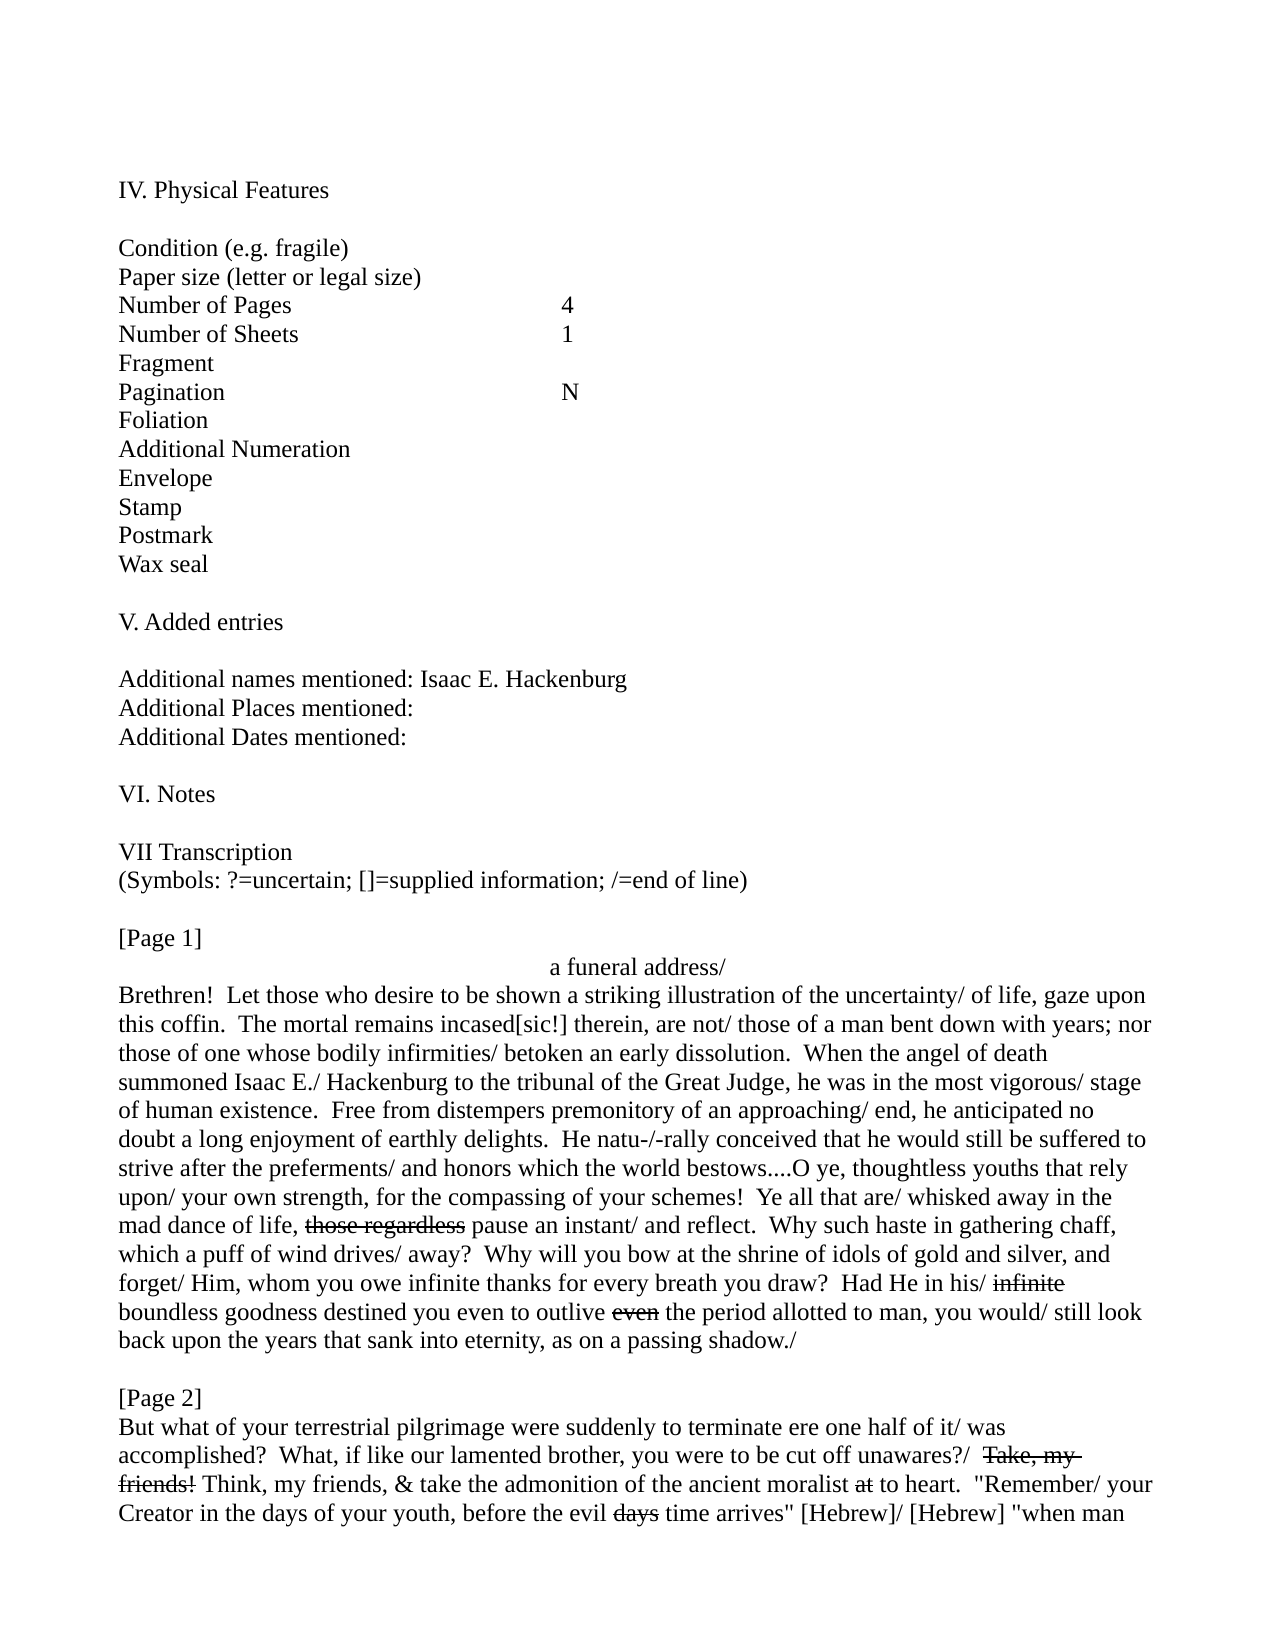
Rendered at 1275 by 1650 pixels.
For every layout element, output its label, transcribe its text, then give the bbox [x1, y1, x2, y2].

text Foliation [118, 406, 1157, 434]
text Envelope [118, 463, 1157, 492]
text Number of Sheets 1 [118, 319, 1157, 348]
text Additional names mentioned: Isaac E. Hackenburg [118, 664, 1157, 693]
text Condition (e.g. fragile) [118, 233, 1157, 262]
text Stamp [118, 492, 1157, 521]
text Number of Pages 4 [118, 291, 1157, 319]
text Brethren! Let those who desire to be shown a striking illustration of the uncertainty/ of life, gaze upon this coffin. The mortal remains incased[sic!] therein, are not/ those of a man bent down with years; nor those of one whose bodily infirmities/ betoken an early dissolution. When the angel of death summoned Isaac E./ Hackenburg to the tribunal of the Great Judge, he was in the most vigorous/ stage of human existence. Free from distempers premonitory of an approaching/ end, he anticipated no doubt a long enjoyment of earthly delights. He natu-/-rally conceived that he would still be suffered to strive after the preferments/ and honors which the world bestows....O ye, thoughtless youths that rely upon/ your own strength, for the compassing of your schemes! Ye all that are/ whisked away in the mad dance of life, those regardless pause an instant/ and reflect. Why such haste in gathering chaff, which a puff of wind drives/ away? Why will you bow at the shrine of idols of gold and silver, and forget/ Him, whom you owe infinite thanks for every breath you draw? Had He in his/ infinite boundless goodness destined you even to outlive even the period allotted to man, you would/ still look back upon the years that sank into eternity, as on a passing shadow./ [118, 981, 1157, 1354]
text (Symbols: ?=uncertain; []=supplied information; /=end of line) [118, 866, 1157, 894]
text Fragment [118, 348, 1157, 377]
text [Page 1] [118, 923, 1157, 952]
text Additional Numeration [118, 434, 1157, 463]
text VII Transcription [118, 837, 1157, 866]
text But what of your terrestrial pilgrimage were suddenly to terminate ere one half of it/ was accomplished? What, if like our lamented brother, you were to be cut off unawares?/ Take, my friends! Think, my friends, & take the admonition of the ancient moralist at to heart. "Remember/ your Creator in the days of your youth, before the evil days time arrives" [Hebrew]/ [Hebrew] "when man [118, 1412, 1157, 1527]
text IV. Physical Features [118, 176, 1157, 204]
text [Page 2] [118, 1383, 1157, 1412]
text Paper size (letter or legal size) [118, 262, 1157, 291]
text a funeral address/ [118, 952, 1157, 981]
text Additional Dates mentioned: [118, 722, 1157, 751]
text Postma rk [118, 521, 1157, 549]
text Pagination N [118, 377, 1157, 406]
text Additional Places mentioned: [118, 693, 1157, 722]
text V. Added entries [118, 607, 1157, 636]
text Wax seal [118, 549, 1157, 578]
text VI. Notes [118, 779, 1157, 808]
